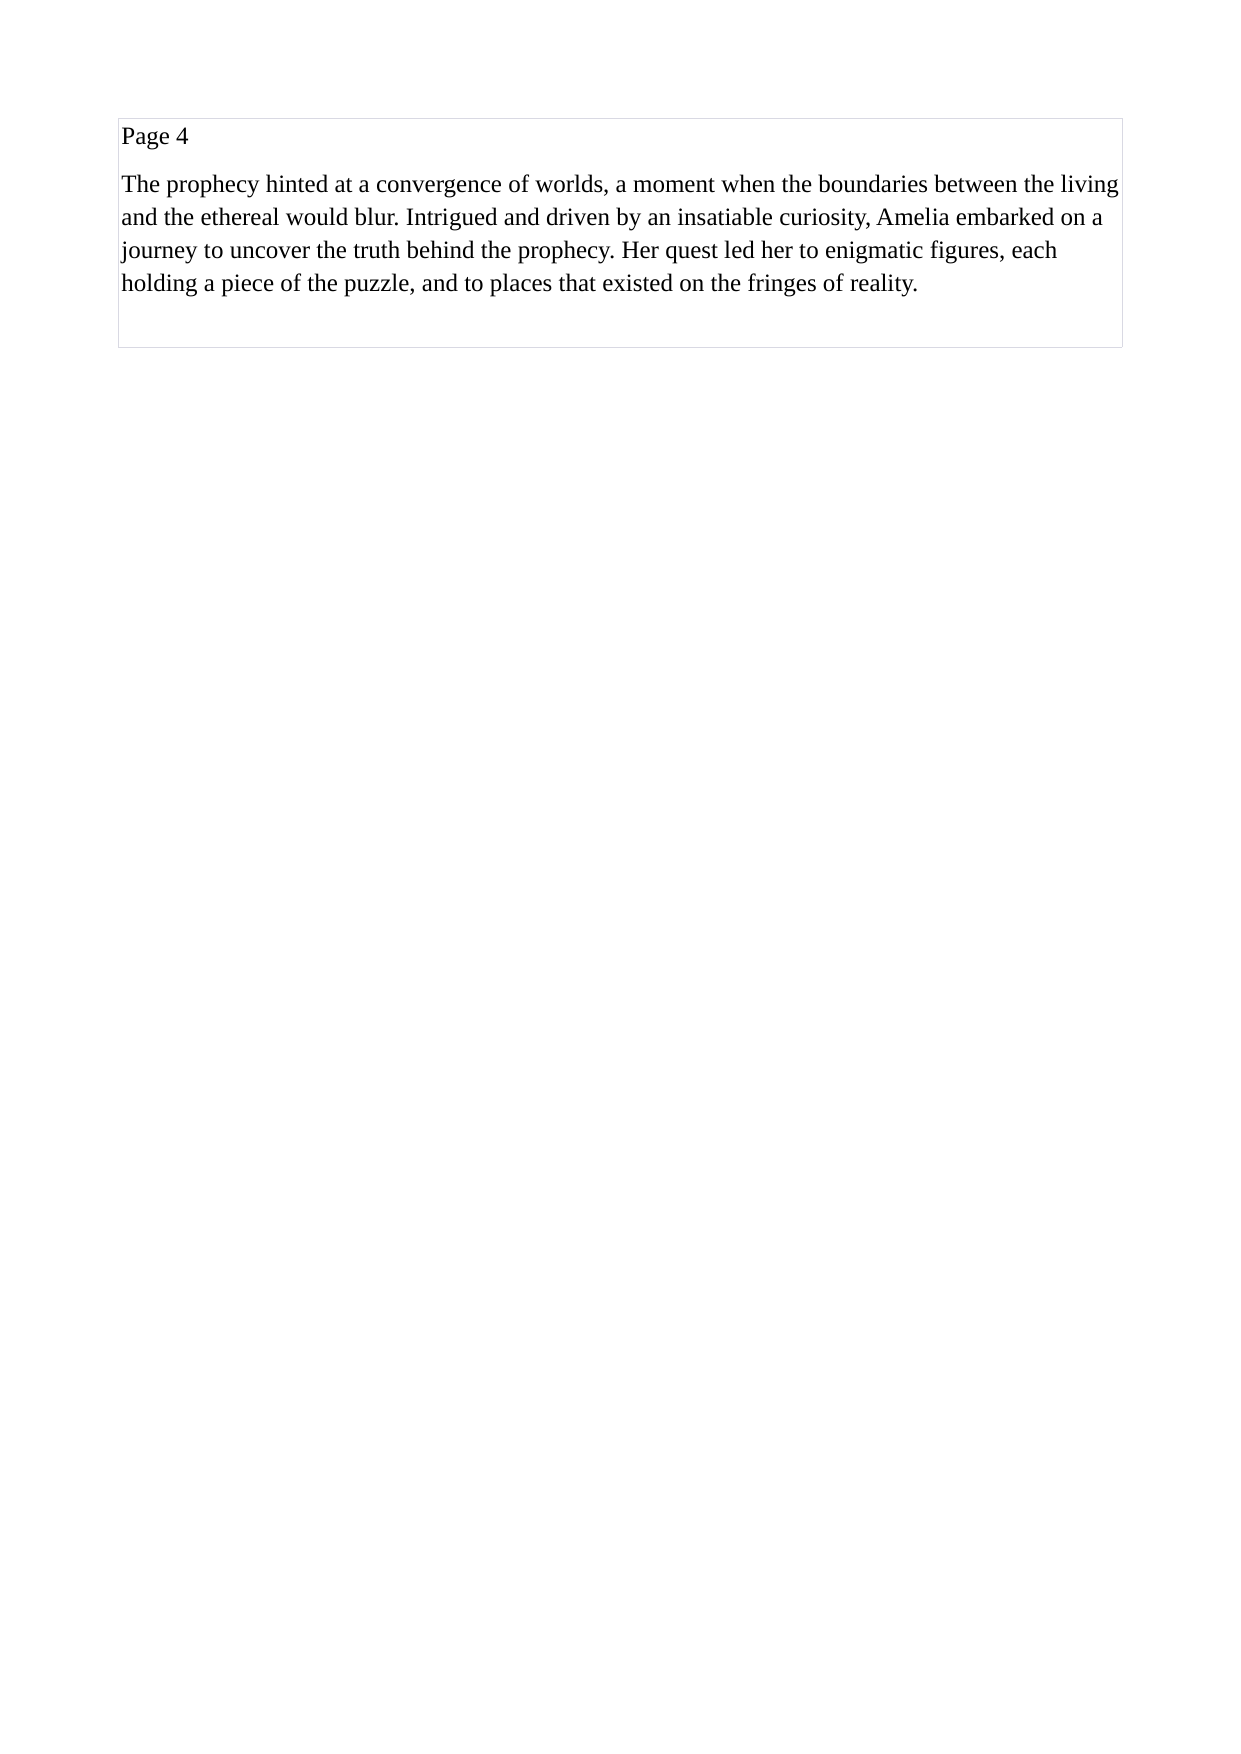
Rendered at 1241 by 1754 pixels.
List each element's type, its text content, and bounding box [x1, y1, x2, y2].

text Page 4 [119, 119, 1122, 150]
text The prophecy hinted at a convergence of worlds, a moment when the boundaries between the living and the ethereal would blur. Intrigued and driven by an insatiable curiosity, Amelia embarked on a journey to uncover the truth behind the prophecy. Her quest led her to enigmatic figures, each holding a piece of the puzzle, and to places that existed on the fringes of reality. [119, 166, 1122, 297]
